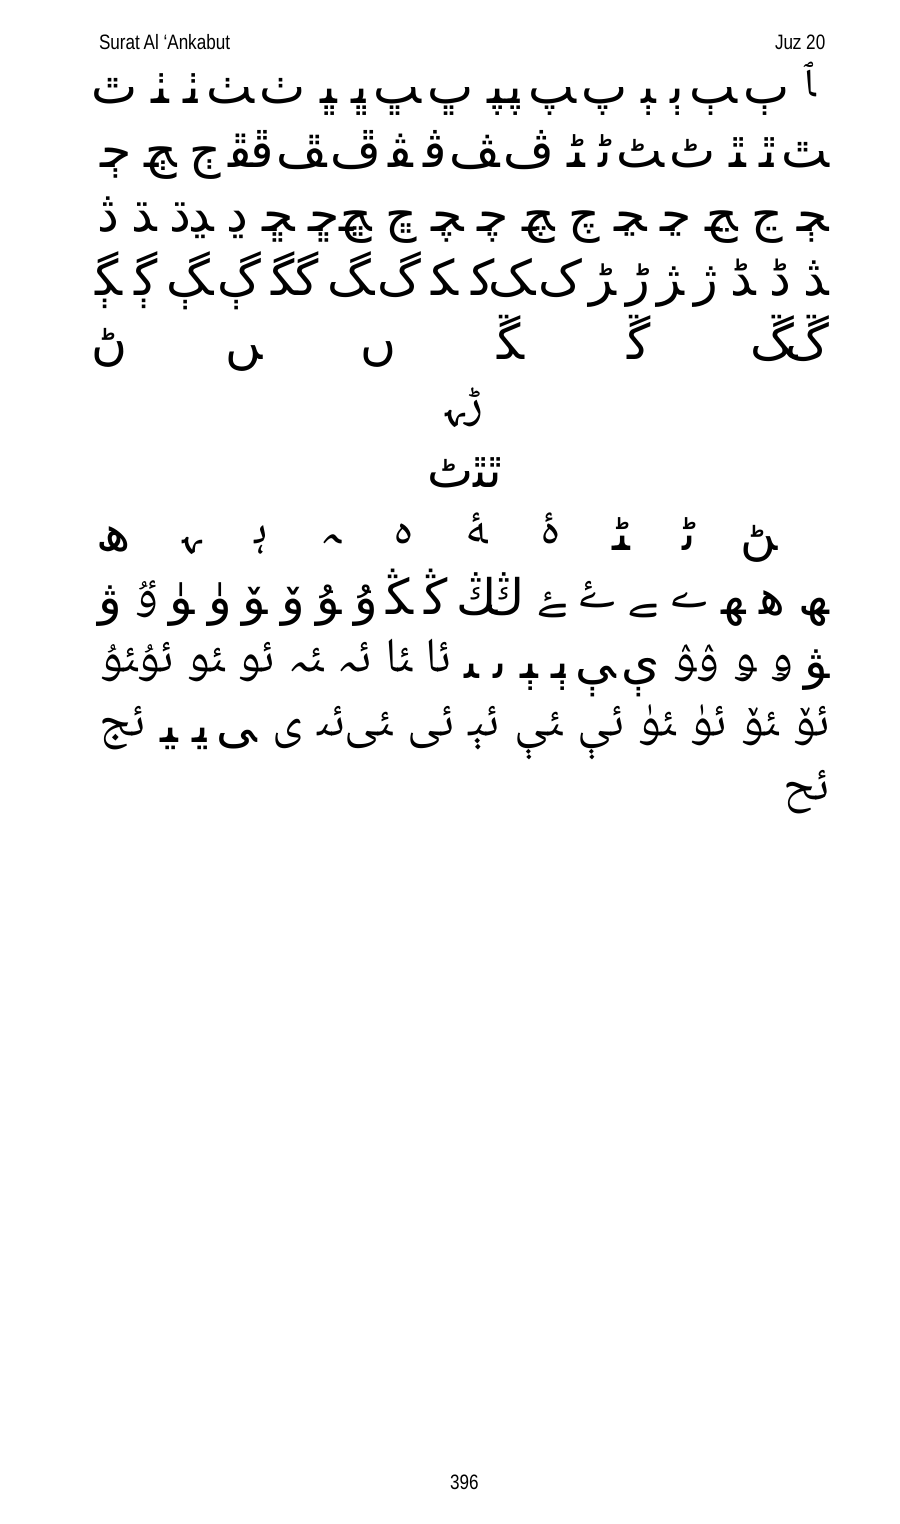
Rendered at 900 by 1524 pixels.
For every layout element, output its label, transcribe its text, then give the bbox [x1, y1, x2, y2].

text ﮌﮩ [99, 379, 829, 443]
text ﮡ ﮢ ﮣ ﮤ ﮥ ﮦ ﮧ ﮨ ﮩ ﮪ [99, 507, 829, 571]
text ﭤﭥﭦ [99, 443, 829, 507]
text ﭑ ﭒ ﭓ ﭔ ﭕ ﭖ ﭗ ﭘﭙ ﭚ ﭛ ﭜ ﭝ ﭞ ﭟ ﭠ ﭡ ﭢ ﭣ ﭤ ﭥ ﭦ ﭧ ﭨ ﭩ ﭪ ﭫ ﭬ ﭭ ﭮ ﭯ ﭰﭱ ﭲ ﭳ ﭴ ﭵ ﭶ ﭷ ﭸ ﭹ ﭺ ﭻ ﭼ ﭽ ﭾ ﭿﮀ ﮁ ﮂ ﮃﮄ ﮅ ﮆ ﮇ ﮈ ﮉ ﮊ ﮋ ﮌ ﮍ ﮎ ﮏﮐ ﮑ ﮒ ﮓ ﮔﮕ ﮖ ﮗ ﮘ ﮙ ﮚﮛ ﮜ ﮝ ﮞ ﮟ ﮠ [99, 60, 829, 379]
text ﮫ ﮬ ﮭ ﮮ ﮯ ﮰ ﮱ ﯓﯔ ﯕ ﯖ ﯗ ﯘ ﯙ ﯚ ﯛ ﯜ ﯝ ﯞ ﯟ ﯠ ﯡ ﯢﯣ ﯤ ﯥ ﯦ ﯧ ﯨ ﯩ ﯪ ﯫ ﯬ ﯭ ﯮ ﯯ ﯰﯱ ﯲ ﯳ ﯴ ﯵ ﯶ ﯷ ﯸ ﯹ ﯺﯻ ﯼ ﯽ ﯾ ﯿ ﰀ ﰁ [99, 571, 829, 826]
